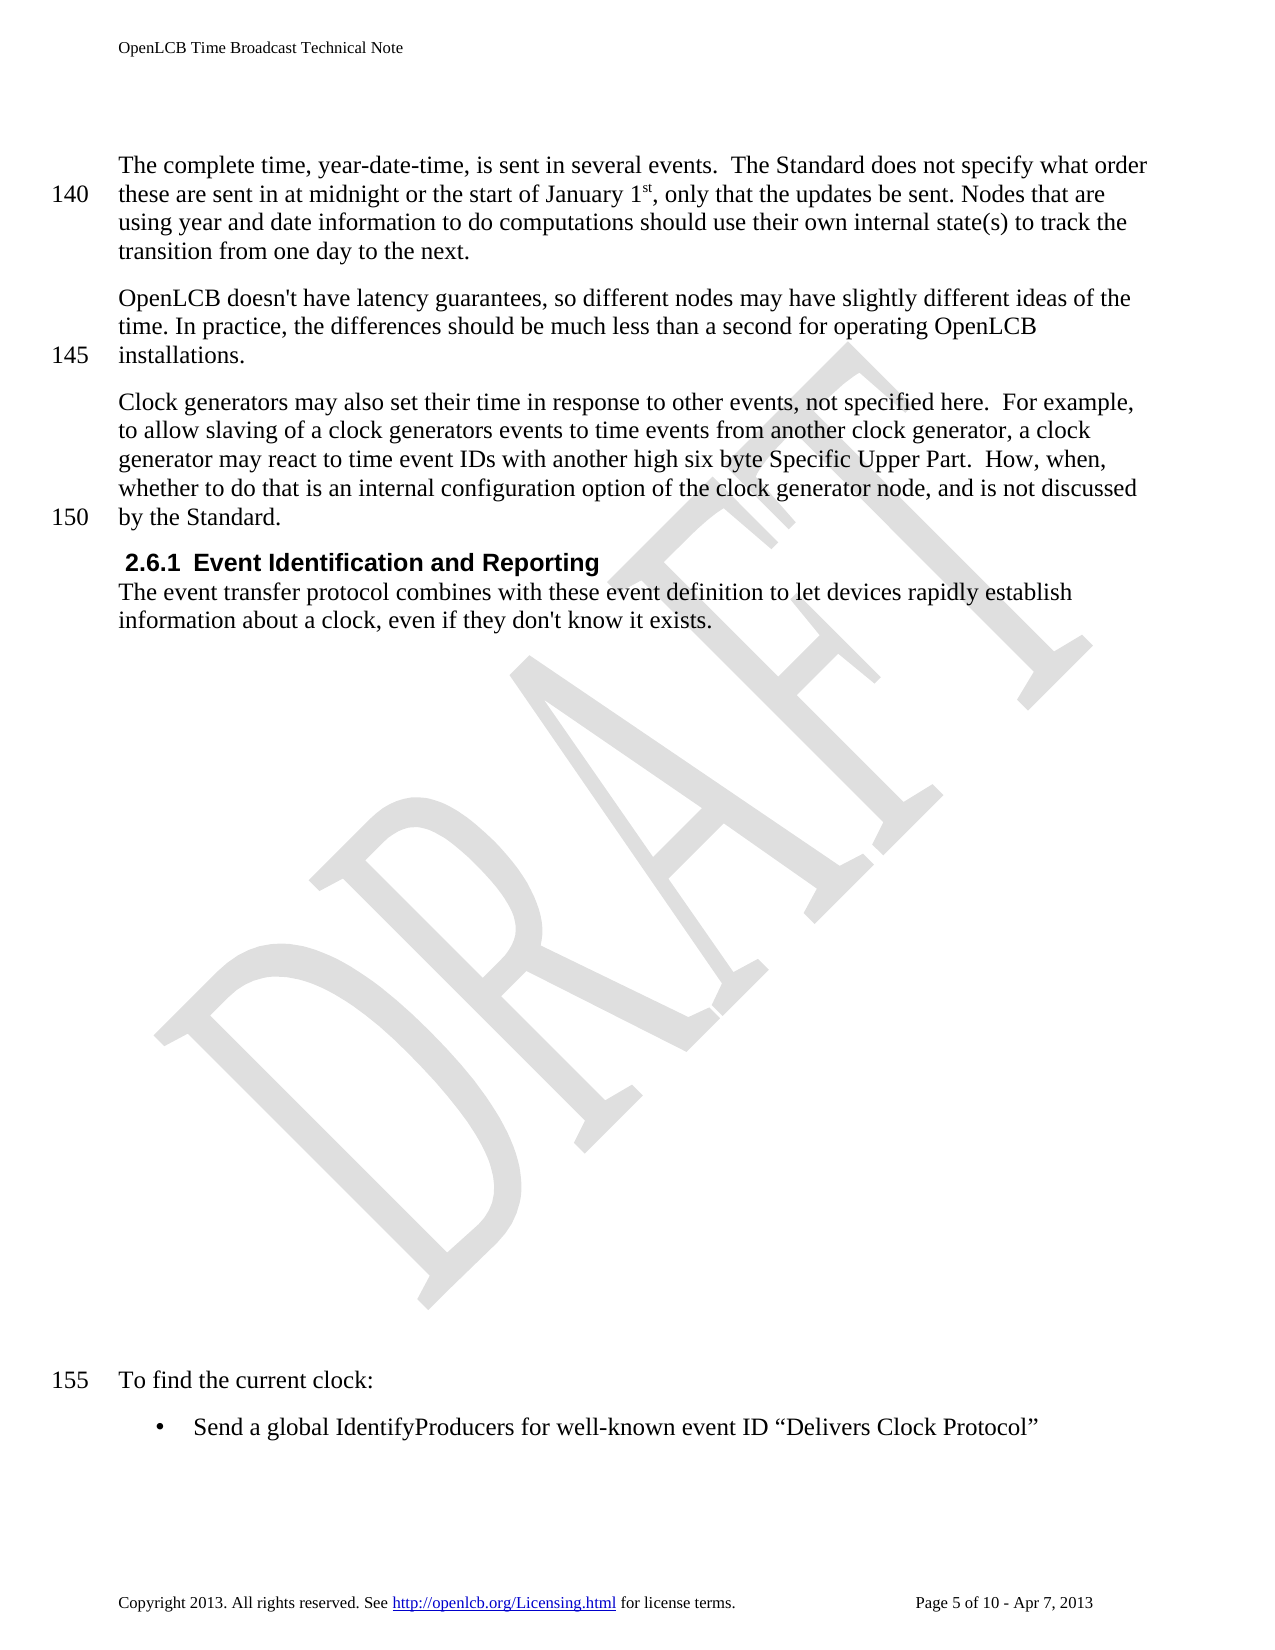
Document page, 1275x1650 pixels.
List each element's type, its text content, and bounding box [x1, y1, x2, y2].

subtitle [665, 548, 938, 577]
text The complete time, year-date-time, is sent in several events. The Standard does not specify what order these are sent in at midnight or the start of January 1st, only that the updates be sent. Nodes that are using year and date information to do computations should use their own internal state(s) to track the transition from one day to the next. [118, 150, 1157, 265]
text Clock generators may also set their time in response to other events, not specified here. For example, to allow slaving of a clock generators events to time events from another clock generator, a clock generator may react to time event IDs with another high six byte Specific Upper Part. How, when, whether to do that is an internal configuration option of the clock generator node, and is not discussed by the Standard. [118, 387, 801, 530]
text The event transfer protocol combines with these event definition to let devices rapidly establish information about a clock, even if they don't know it exists. [680, 577, 995, 634]
text Clock generators may also set their time in response to other events, not specified here. For example, to allow slaving of a clock generators events to time events from another clock generator, a clock generator may react to time event IDs with another high six byte Specific Upper Part. How, when, whether to do that is an internal configuration option of the clock generator node, and is not discussed by the Standard. [815, 387, 1157, 530]
subtitle Event Identification and Reporting [118, 548, 640, 577]
text Clock generators may also set their time in response to other events, not specified here. For example, to allow slaving of a clock generators events to time events from another clock generator, a clock generator may react to time event IDs with another high six byte Specific Upper Part. How, when, whether to do that is an internal configuration option of the clock generator node, and is not discussed by the Standard. [757, 432, 891, 530]
list Send a global IdentifyProducers for well-known event ID “Delivers Clock Protocol” [156, 1412, 1157, 1441]
subtitle [952, 548, 1157, 577]
text The event transfer protocol combines with these event definition to let devices rapidly establish information about a clock, even if they don't know it exists. [118, 577, 694, 634]
text OpenLCB doesn't have latency guarantees, so different nodes may have slightly different ideas of the time. In practice, the differences should be much less than a second for operating OpenLCB installations. [118, 283, 1157, 369]
text To find the current clock: [118, 1365, 1157, 1394]
text The event transfer protocol combines with these event definition to let devices rapidly establish information about a clock, even if they don't know it exists. [981, 577, 1157, 634]
